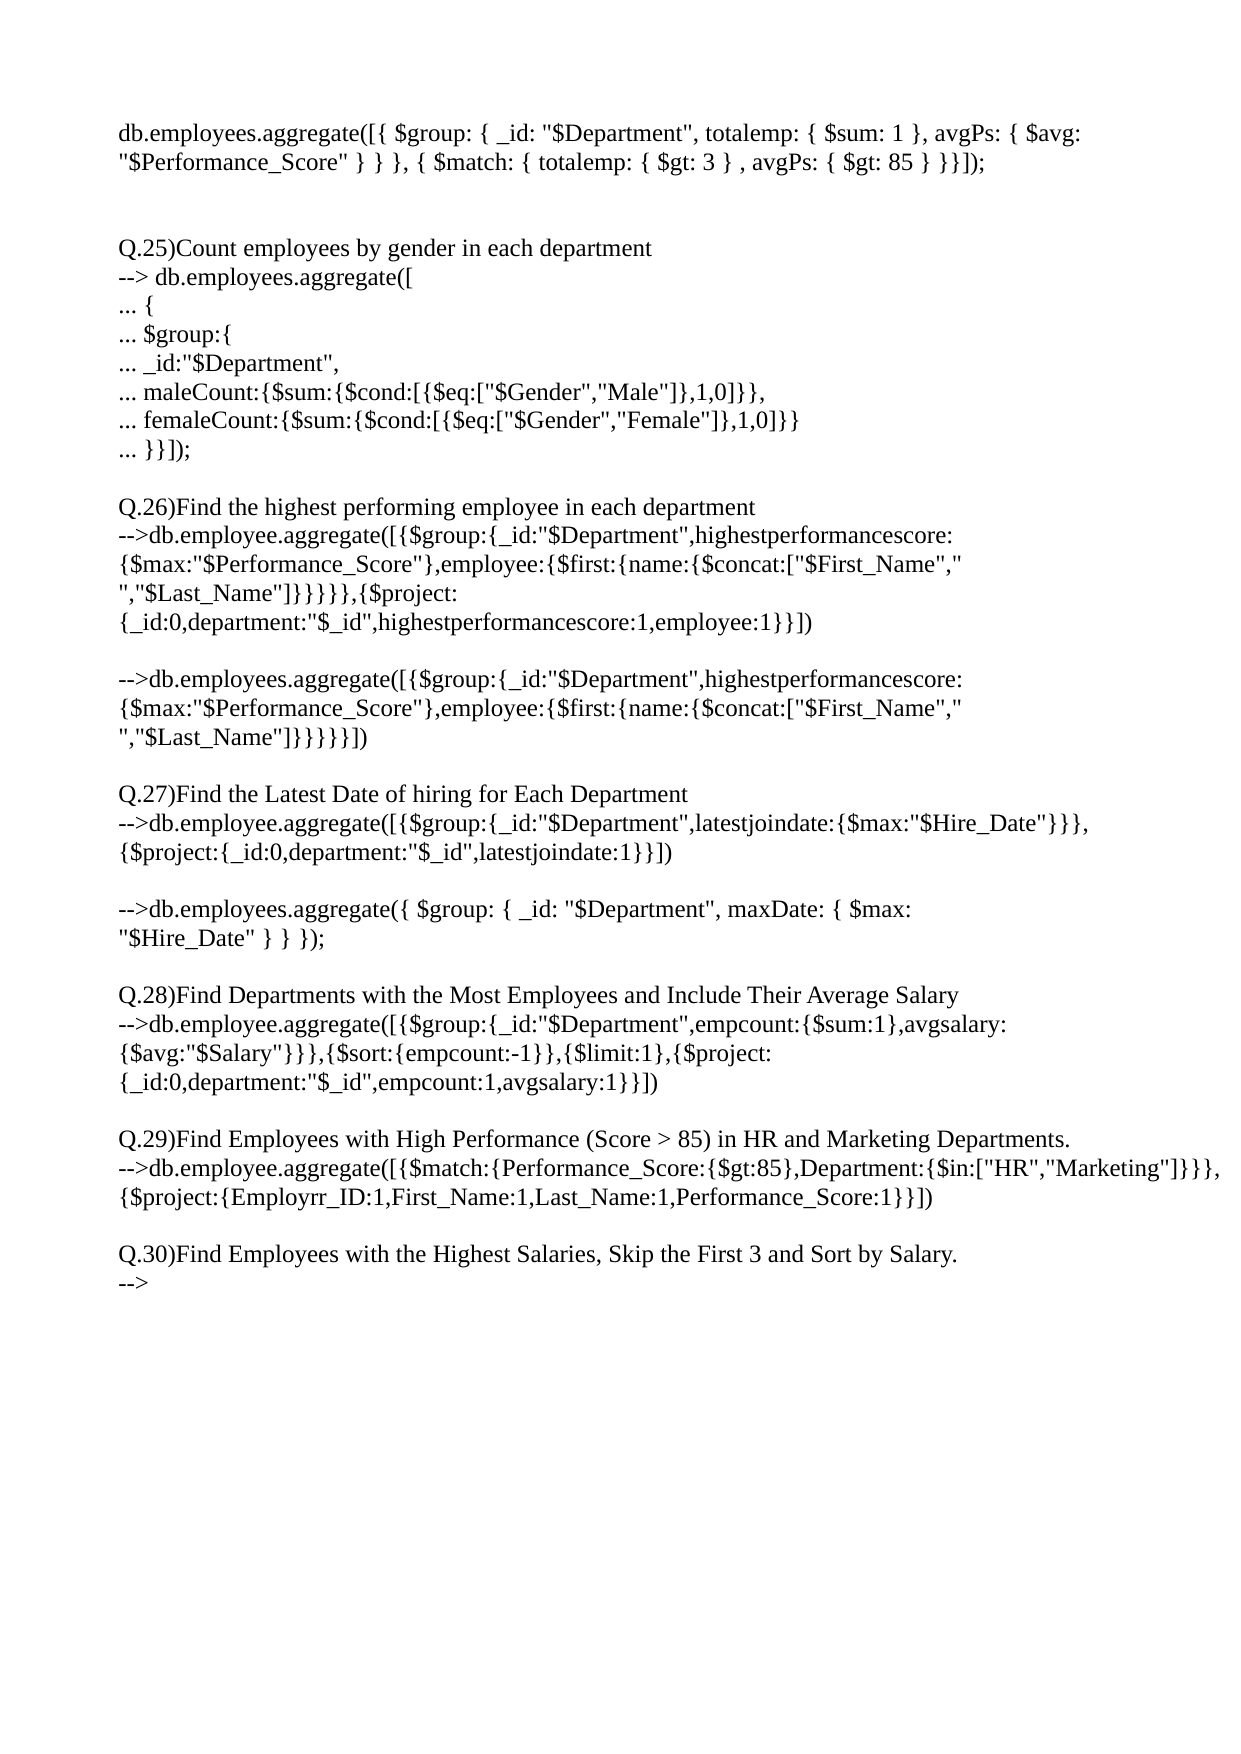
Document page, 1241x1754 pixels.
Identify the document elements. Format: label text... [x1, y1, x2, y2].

text --> db.employees.aggregate([ [118, 262, 1122, 291]
text Q.28)Find Departments with the Most Employees and Include Their Average Salary [118, 981, 1122, 1009]
text db.employees.aggregate([{ $group: { _id: "$Department", totalemp: { $sum: 1 }, avgPs: { $avg: "$Performance_Score" } } }, { $match: { totalemp: { $gt: 3 } , avgPs: { $gt: 85 } }}]); [118, 118, 1122, 176]
text -->db.employee.aggregate([{$group:{_id:"$Department",empcount:{$sum:1},avgsalary:{$avg:"$Salary"}}},{$sort:{empcount:-1}},{$limit:1},{$project:{_id:0,department:"$_id",empcount:1,avgsalary:1}}]) [118, 1009, 1122, 1096]
text ... { [118, 291, 1122, 319]
text -->db.employee.aggregate([{$group:{_id:"$Department",latestjoindate:{$max:"$Hire_Date"}}},{$project:{_id:0,department:"$_id",latestjoindate:1}}]) [118, 808, 1122, 866]
text Q.30)Find Employees with the Highest Salaries, Skip the First 3 and Sort by Salary. [118, 1239, 1122, 1268]
text ... }}]); [118, 434, 1122, 463]
text -->db.employees.aggregate({ $group: { _id: "$Department", maxDate: { $max: "$Hire_Date" } } }); [118, 894, 1122, 952]
text Q.25)Count employees by gender in each department [118, 233, 1122, 262]
text Q.29)Find Employees with High Performance (Score > 85) in HR and Marketing Departments. [118, 1124, 1122, 1153]
text ... $group:{ [118, 319, 1122, 348]
text ... femaleCount:{$sum:{$cond:[{$eq:["$Gender","Female"]},1,0]}} [118, 406, 1122, 434]
text --> [118, 1268, 1122, 1297]
text ... _id:"$Department", [118, 348, 1122, 377]
text -->db.employee.aggregate([{$group:{_id:"$Department",highestperformancescore:{$max:"$Performance_Score"},employee:{$first:{name:{$concat:["$First_Name"," ","$Last_Name"]}}}}},{$project:{_id:0,department:"$_id",highestperformancescore:1,employee:1}}]) [118, 521, 1122, 636]
text Q.26)Find the highest performing employee in each department [118, 492, 1122, 521]
text -->db.employees.aggregate([{$group:{_id:"$Department",highestperformancescore:{$max:"$Performance_Score"},employee:{$first:{name:{$concat:["$First_Name"," ","$Last_Name"]}}}}}]) [118, 664, 1122, 751]
text Q.27)Find the Latest Date of hiring for Each Department [118, 779, 1122, 808]
text -->db.employee.aggregate([{$match:{Performance_Score:{$gt:85},Department:{$in:["HR","Marketing"]}}},{$project:{Employrr_ID:1,First_Name:1,Last_Name:1,Performance_Score:1}}]) [118, 1153, 1228, 1211]
text ... maleCount:{$sum:{$cond:[{$eq:["$Gender","Male"]},1,0]}}, [118, 377, 1122, 406]
